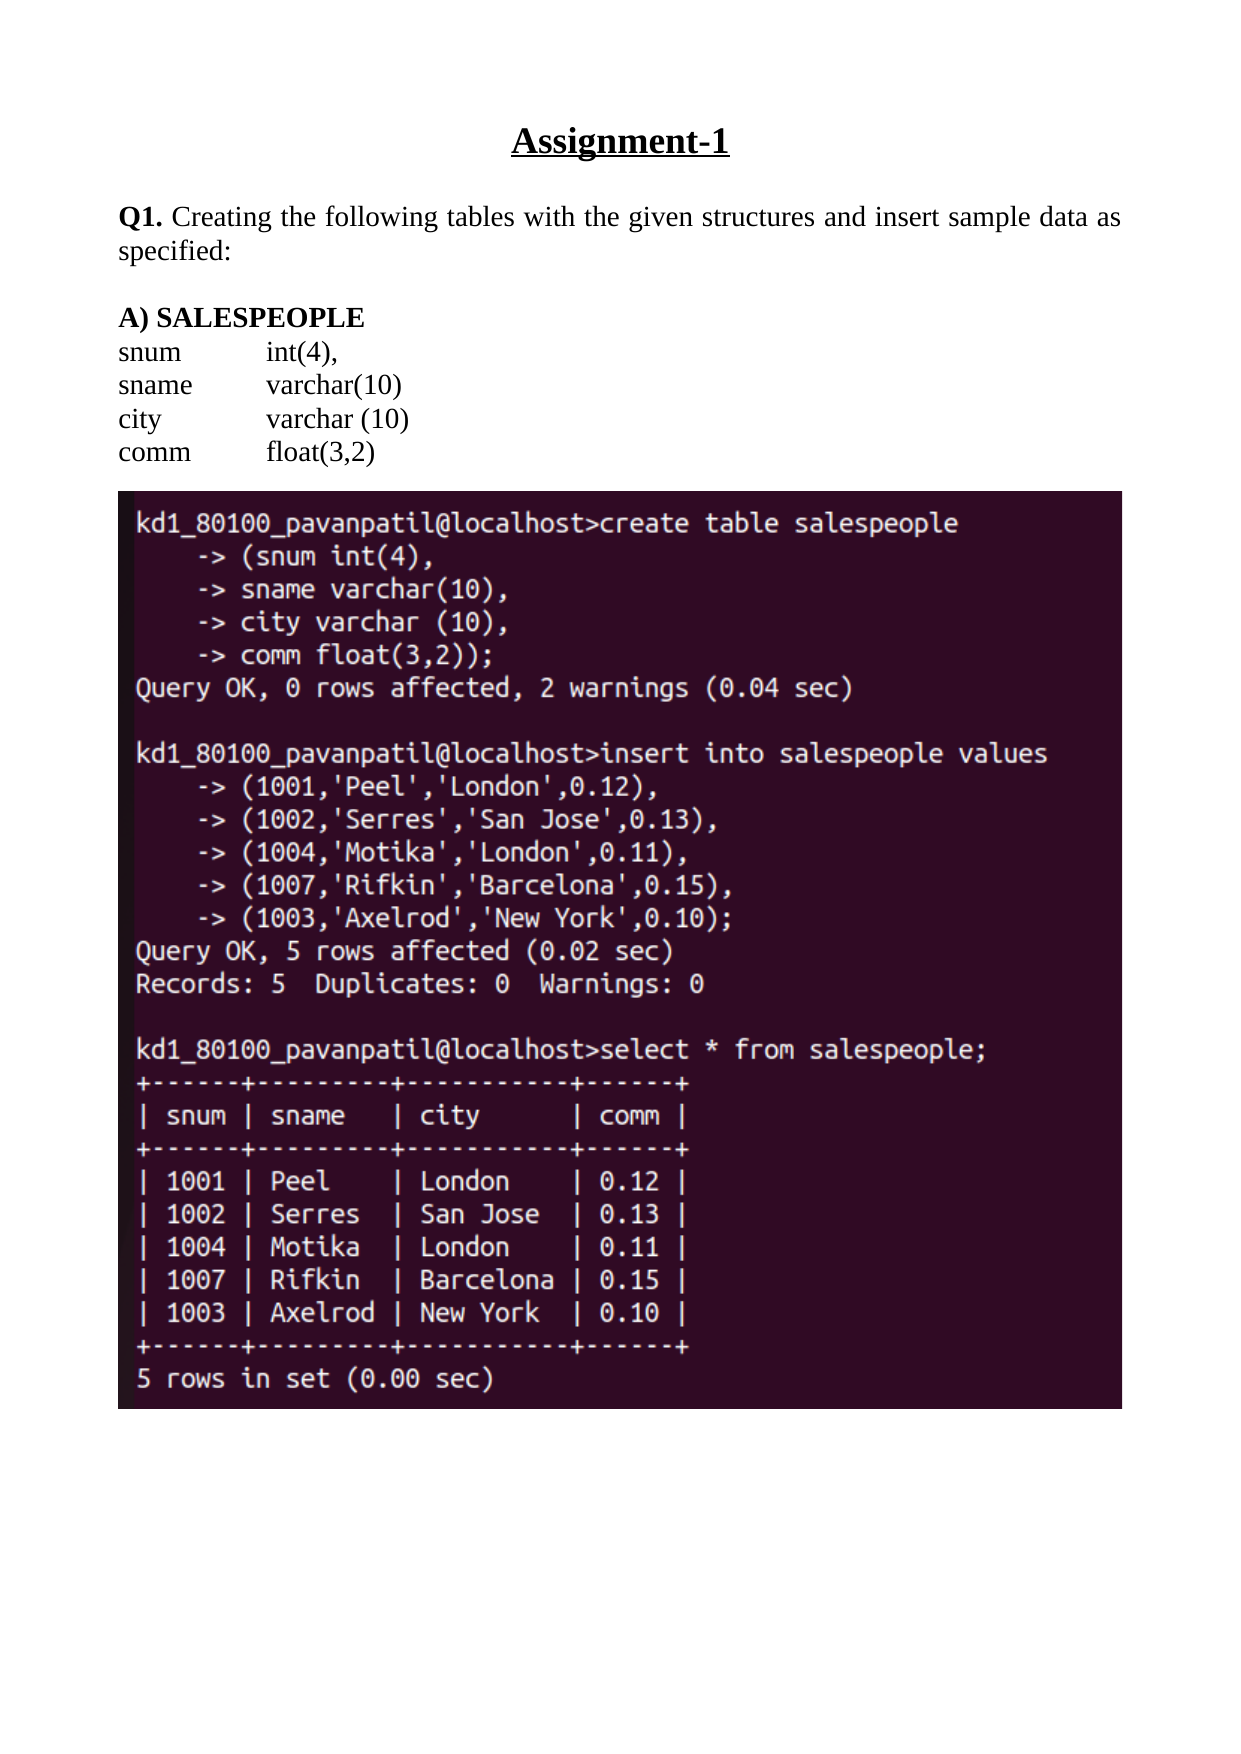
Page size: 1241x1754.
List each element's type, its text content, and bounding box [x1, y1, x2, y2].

text city varchar (10) [118, 401, 1122, 434]
text Q1. Creating the following tables with the given structures and insert sample data as specified: [118, 199, 1122, 267]
text A) SALESPEOPLE [118, 300, 1122, 334]
text Assignment-1 [118, 118, 1122, 161]
text comm float(3,2) [118, 434, 1122, 468]
text sname varchar(10) [118, 367, 1122, 401]
picture [118, 491, 1123, 1409]
text snum int(4), [118, 334, 1122, 367]
